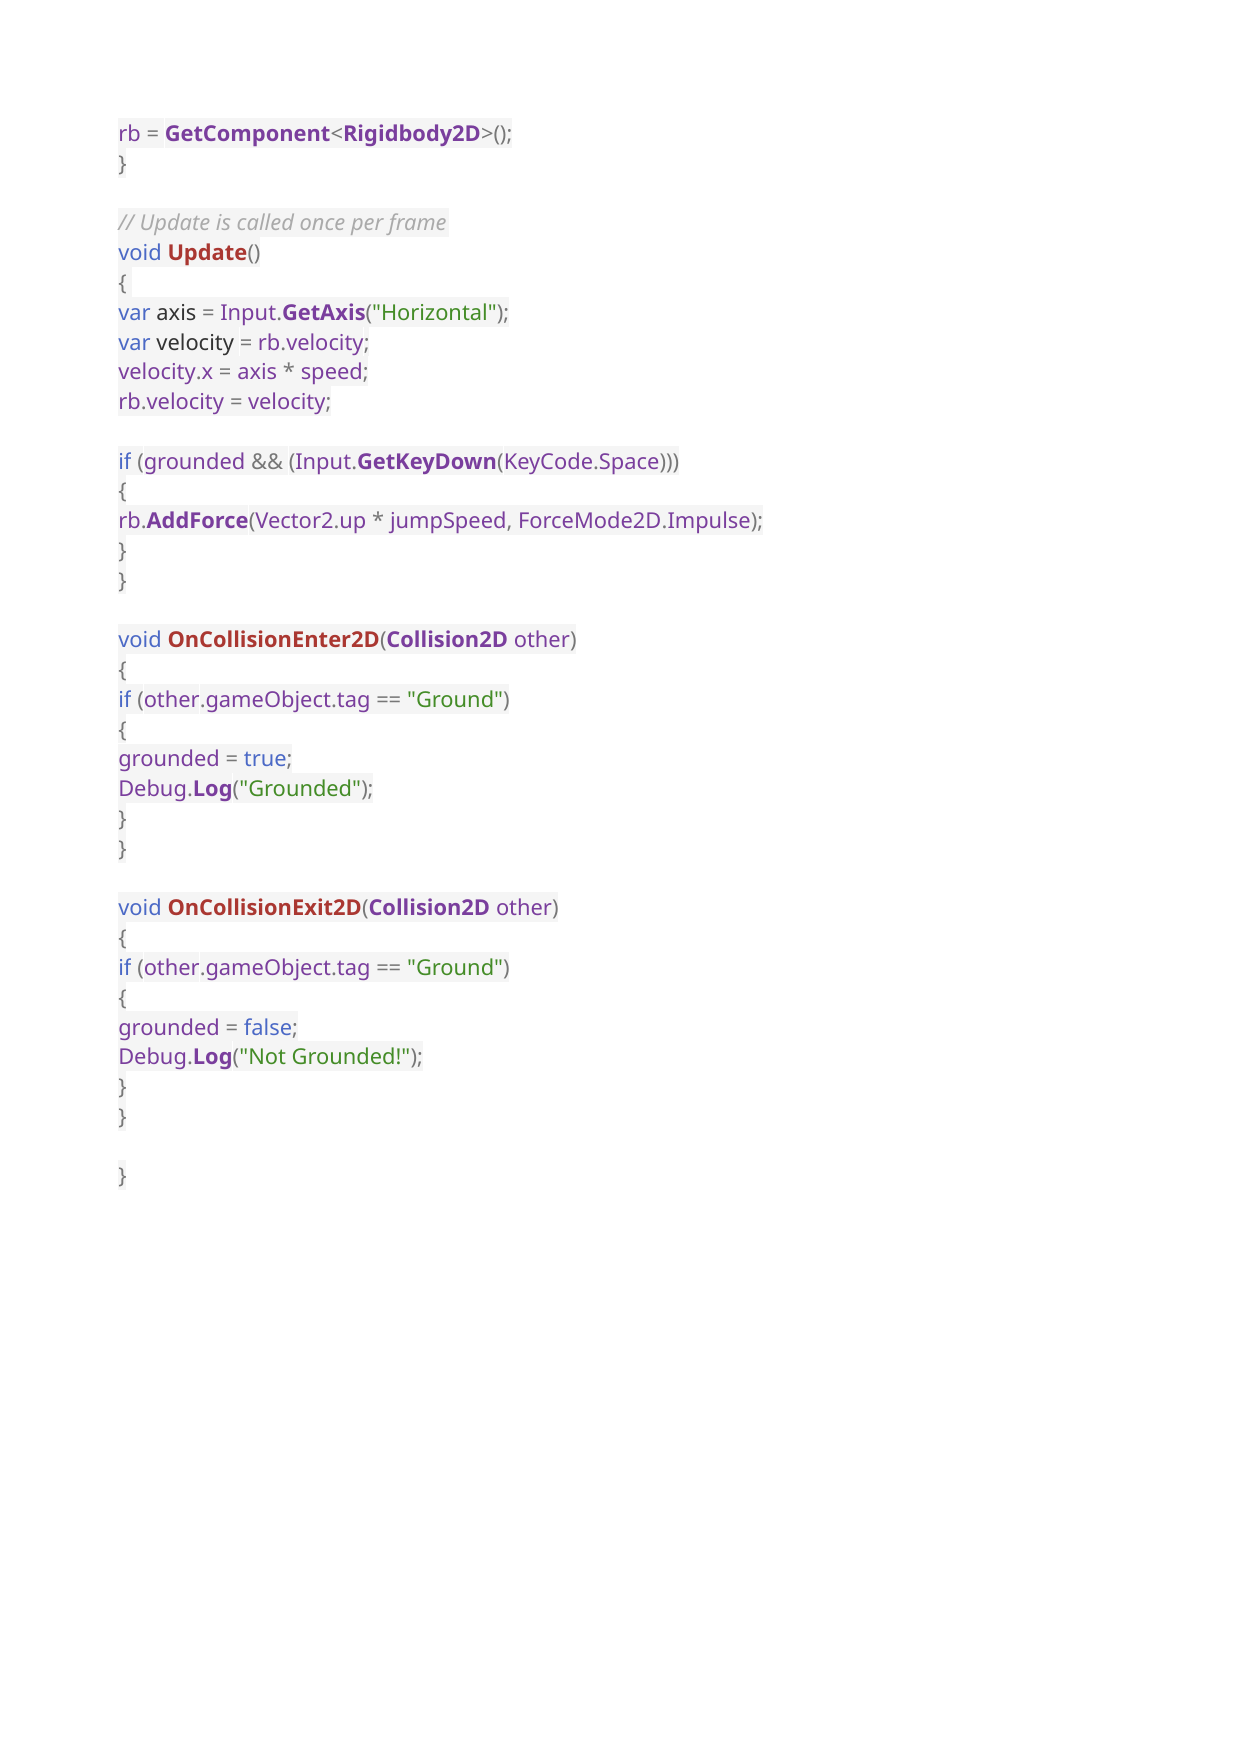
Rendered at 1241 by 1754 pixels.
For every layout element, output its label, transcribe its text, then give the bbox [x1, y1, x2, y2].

text var velocity = rb.velocity; [118, 327, 1122, 356]
text void OnCollisionEnter2D(Collision2D other) [118, 624, 1122, 654]
text if (grounded && (Input.GetKeyDown(KeyCode.Space))) [118, 446, 1122, 475]
text { [118, 475, 1122, 505]
text } [118, 148, 1122, 178]
text rb = GetComponent<Rigidbody2D>(); [118, 118, 1122, 148]
text // Update is called once per frame [118, 207, 1122, 237]
text } [118, 803, 1122, 833]
text } [118, 1160, 1122, 1190]
text { [118, 654, 1122, 684]
text { [118, 267, 1122, 297]
text } [118, 565, 1122, 594]
text } [118, 535, 1122, 565]
text { [118, 714, 1122, 743]
text void Update() [118, 237, 1122, 267]
text void OnCollisionExit2D(Collision2D other) [118, 892, 1122, 922]
text rb.AddForce(Vector2.up * jumpSpeed, ForceMode2D.Impulse); [118, 505, 1122, 535]
text Debug.Log("Not Grounded!"); [118, 1041, 1122, 1071]
text { [118, 982, 1122, 1011]
text if (other.gameObject.tag == "Ground") [118, 684, 1122, 714]
text grounded = true; [118, 743, 1122, 773]
text } [118, 833, 1122, 863]
text } [118, 1101, 1122, 1131]
text Debug.Log("Grounded"); [118, 773, 1122, 803]
text if (other.gameObject.tag == "Ground") [118, 952, 1122, 982]
text grounded = false; [118, 1011, 1122, 1041]
text rb.velocity = velocity; [118, 386, 1122, 416]
text velocity.x = axis * speed; [118, 356, 1122, 386]
text var axis = Input.GetAxis("Horizontal"); [118, 297, 1122, 327]
text { [118, 922, 1122, 952]
text } [118, 1071, 1122, 1101]
